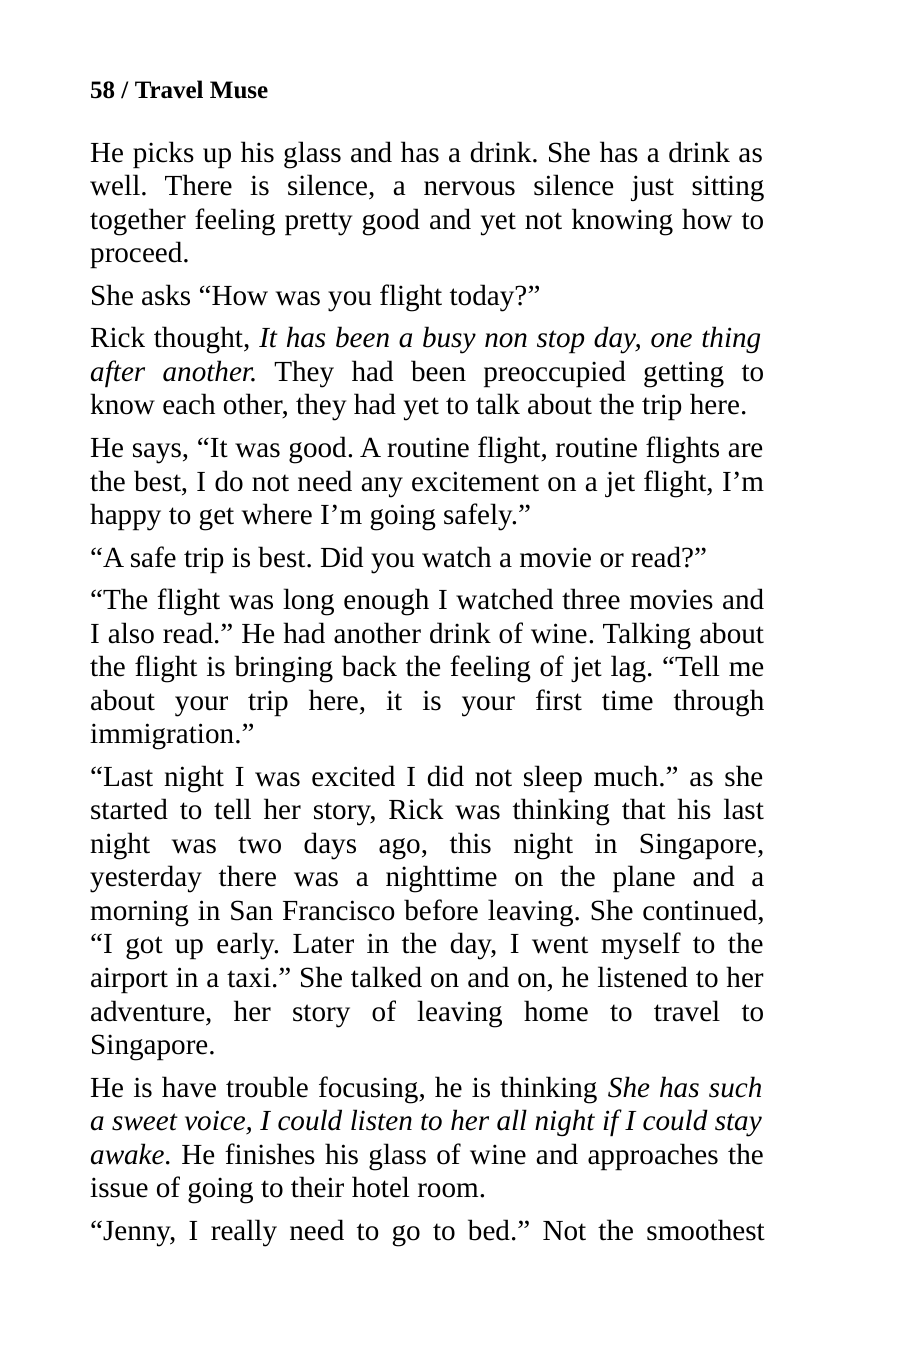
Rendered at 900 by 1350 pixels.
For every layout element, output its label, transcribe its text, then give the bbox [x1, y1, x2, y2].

text She asks “How was you flight today?” [90, 278, 765, 312]
text He picks up his glass and has a drink. She has a drink as well. There is silence, a nervous silence just sitting together feeling pretty good and yet not knowing how to proceed. [90, 135, 765, 269]
text He says, “It was good. A routine flight, routine flights are the best, I do not need any excitement on a jet flight, I’m happy to get where I’m going safely.” [90, 430, 765, 531]
text Rick thought, It has been a busy non stop day, one thing after another. They had been preoccupied getting to know each other, they had yet to talk about the trip here. [90, 321, 765, 421]
text “Last night I was excited I did not sleep much.” as she started to tell her story, Rick was thinking that his last night was two days ago, this night in Singapore, yesterday there was a nighttime on the plane and a morning in San Francisco before leaving. She continued, “I got up early. Later in the day, I went myself to the airport in a taxi.” She talked on and on, he listened to her adventure, her story of leaving home to travel to Singapore. [90, 759, 765, 1061]
text “A safe trip is best. Did you watch a movie or read?” [90, 540, 765, 573]
text “Jenny, I really need to go to bed.” Not the smoothest [90, 1213, 765, 1246]
text “The flight was long enough I watched three movies and I also read.” He had another drink of wine. Talking about the flight is bringing back the feeling of jet lag. “Tell me about your trip here, it is your first time through immigration.” [90, 582, 765, 750]
text He is have trouble focusing, he is thinking She has such a sweet voice, I could listen to her all night if I could stay awake. He finishes his glass of wine and approaches the issue of going to their hotel room. [90, 1070, 765, 1204]
